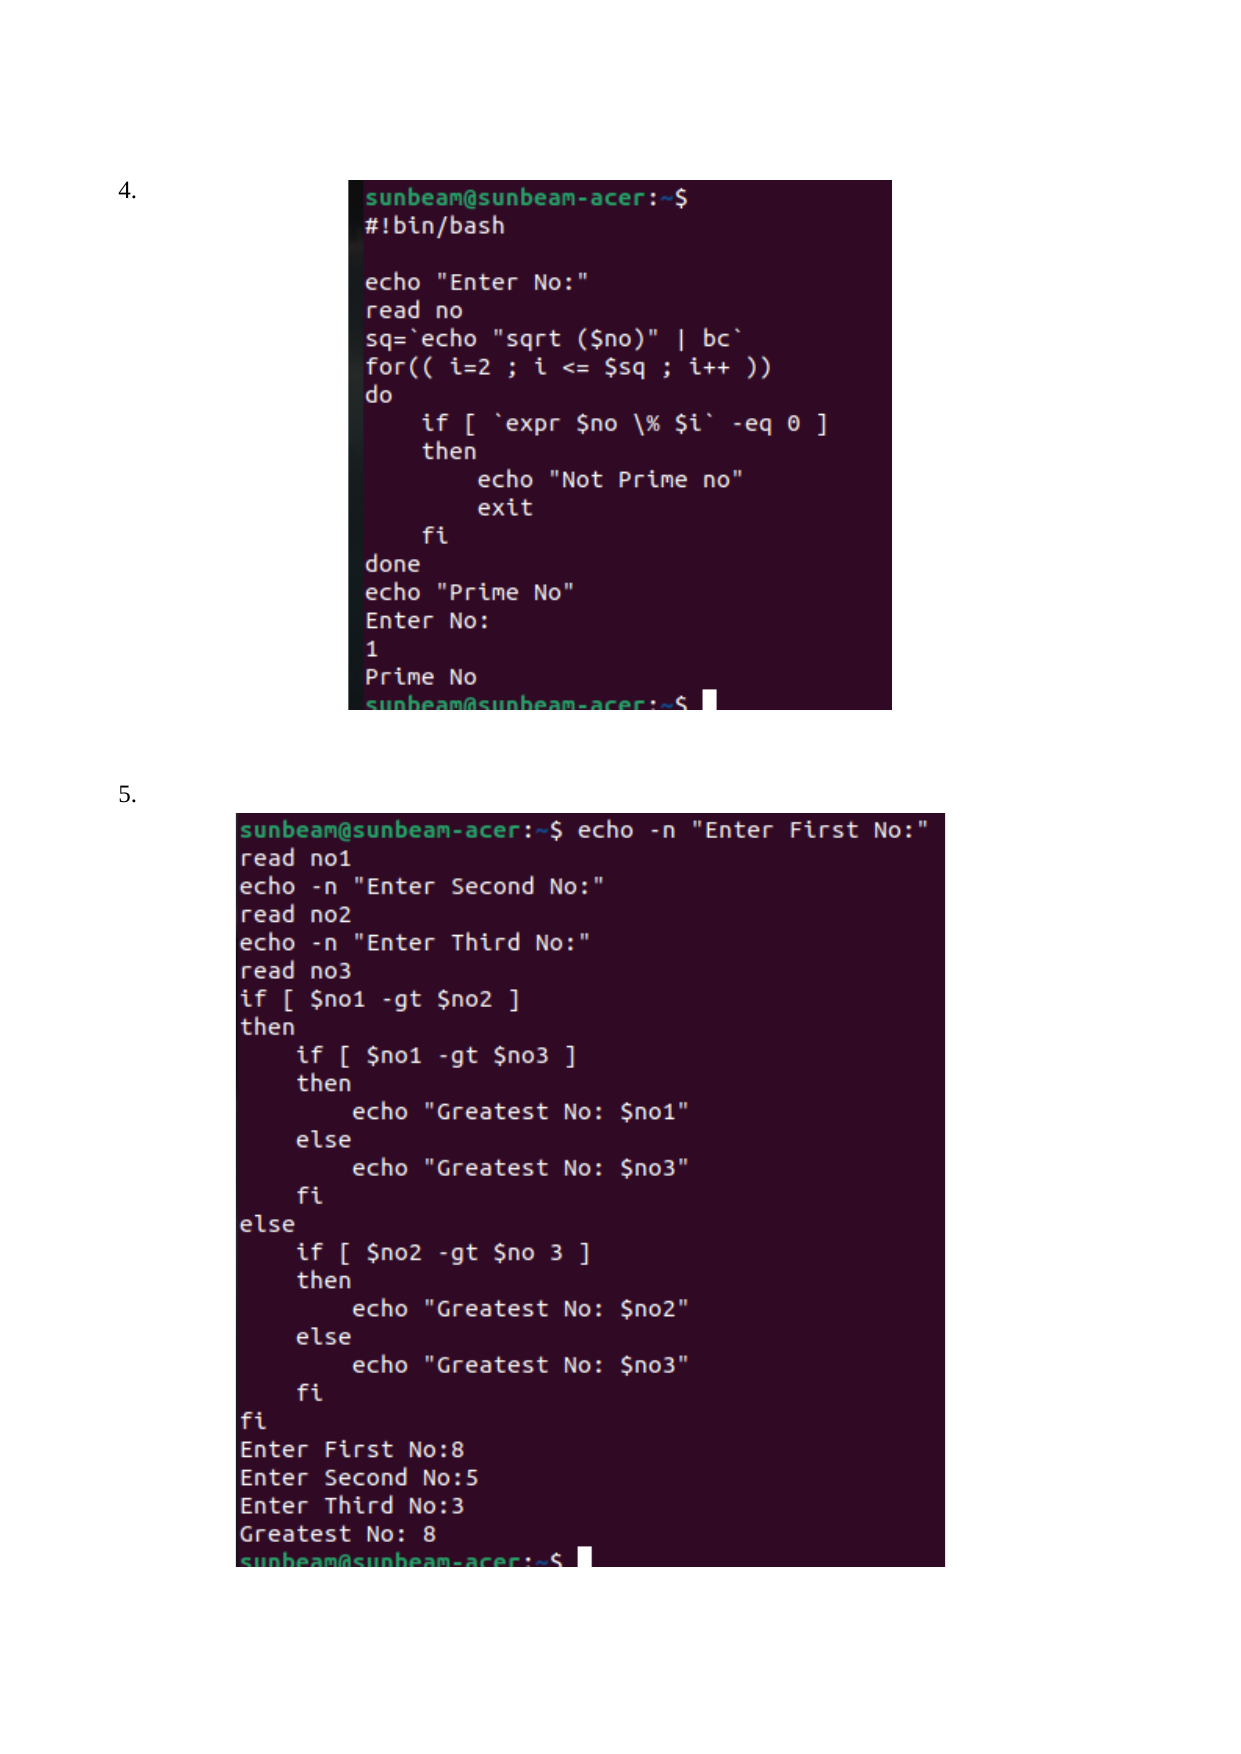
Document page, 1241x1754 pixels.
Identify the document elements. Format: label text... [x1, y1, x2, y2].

picture [348, 180, 892, 710]
picture [235, 813, 945, 1567]
text 5. [118, 779, 1122, 808]
text 4. [118, 176, 1122, 204]
